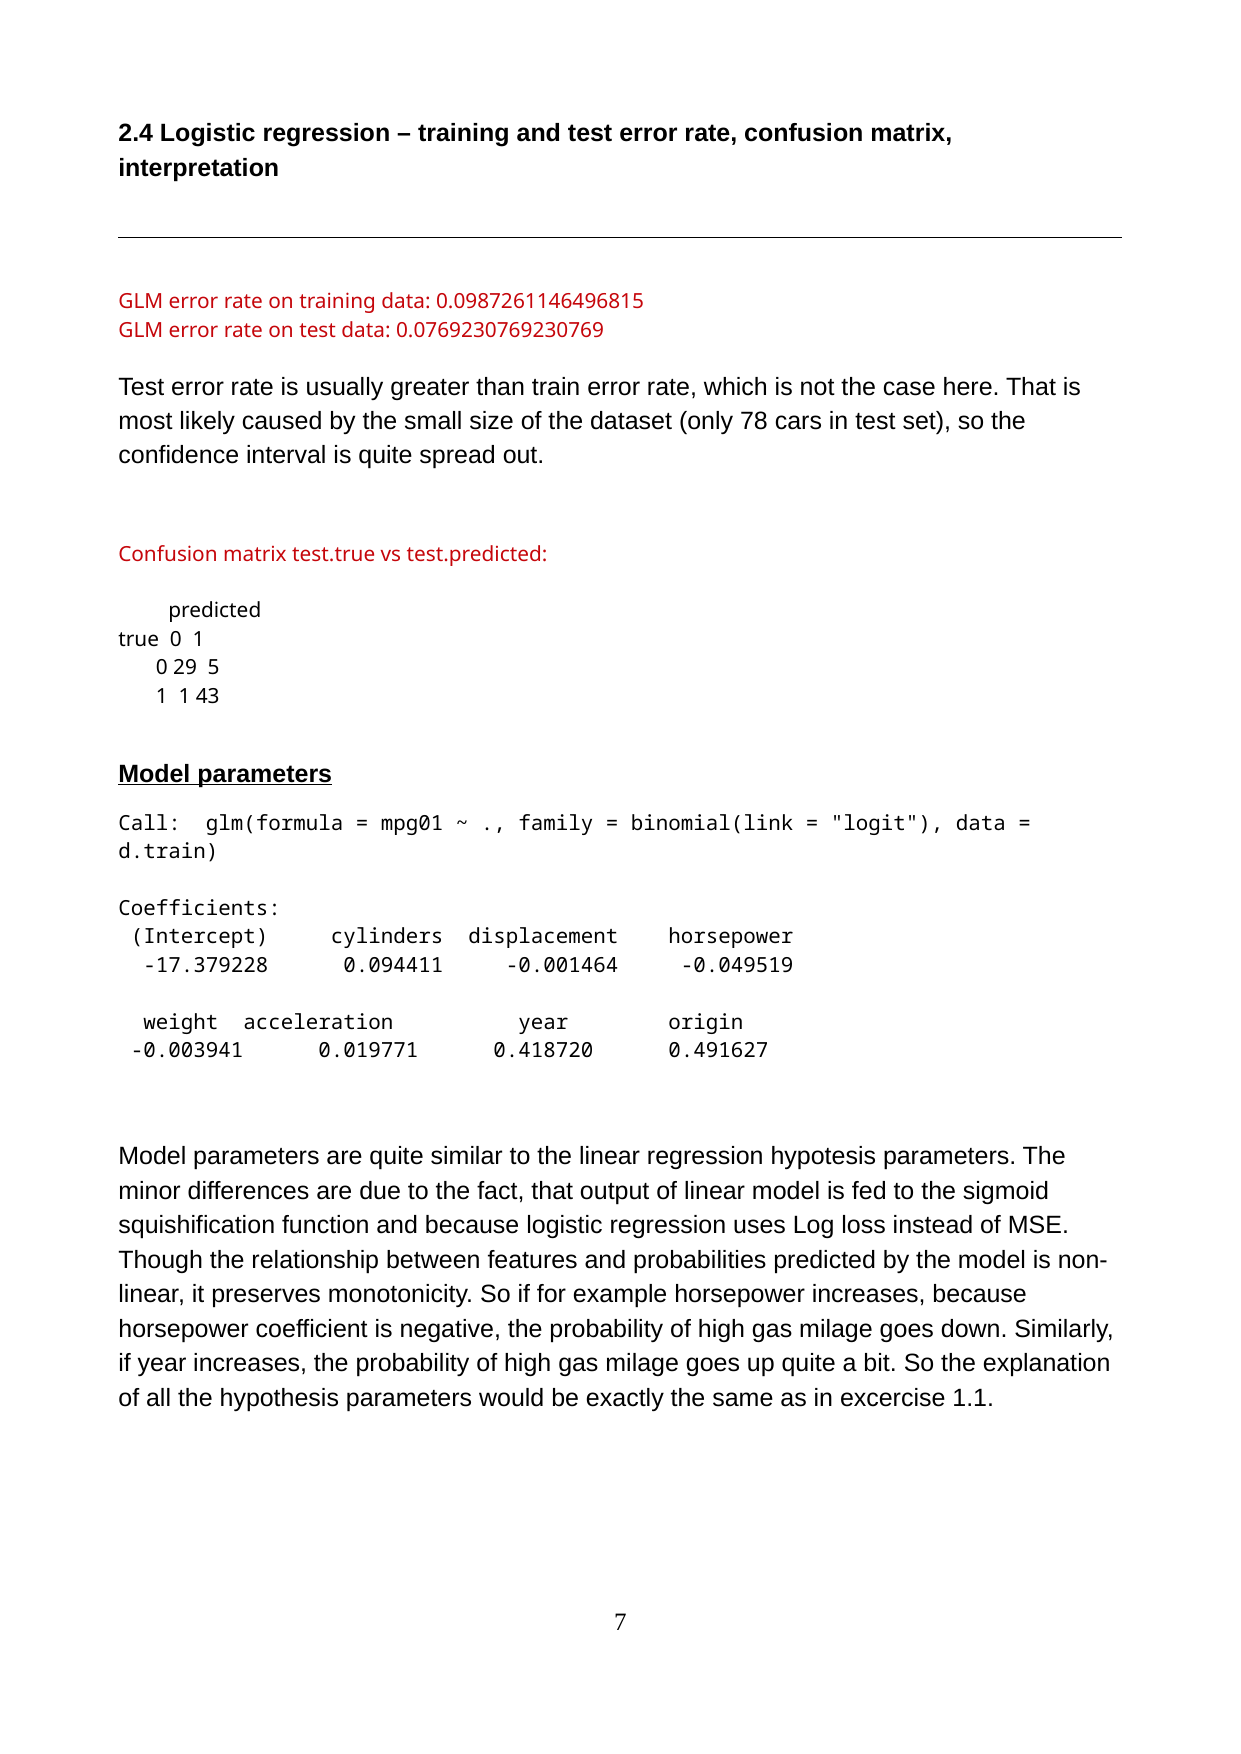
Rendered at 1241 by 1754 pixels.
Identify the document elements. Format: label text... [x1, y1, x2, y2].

text weight acceleration year origin [118, 1007, 1122, 1035]
text GLM error rate on test data: 0.0769230769230769 [118, 315, 1122, 343]
text GLM error rate on training data: 0.0987261146496815 [118, 286, 1122, 315]
text Test error rate is usually greater than train error rate, which is not the case here. That is most likely caused by the small size of the dataset (only 78 cars in test set), so the confidence interval is quite spread out. [118, 372, 1122, 469]
text Confusion matrix test.true vs test.predicted: [118, 539, 1122, 567]
text predicted [118, 596, 1122, 624]
text Coefficients: [118, 893, 1122, 921]
text 0 29 5 [118, 652, 1122, 681]
text Call: glm(formula = mpg01 ~ ., family = binomial(link = "logit"), data = d.train) [118, 808, 1122, 864]
text 1 1 43 [118, 681, 1122, 709]
text -0.003941 0.019771 0.418720 0.491627 [118, 1035, 1122, 1092]
text Model parameters [118, 759, 1122, 787]
text true 0 1 [118, 624, 1122, 652]
text -17.379228 0.094411 -0.001464 -0.049519 [118, 950, 1122, 978]
text Model parameters are quite similar to the linear regression hypotesis parameters. The minor differences are due to the fact, that output of linear model is fed to the sigmoid squishification function and because logistic regression uses Log loss instead of MSE. Though the relationship between features and probabilities predicted by the model is non-linear, it preserves monotonicity. So if for example horsepower increases, because horsepower coefficient is negative, the probability of high gas milage goes down. Similarly, if year increases, the probability of high gas milage goes up quite a bit. So the explanation of all the hypothesis parameters would be exactly the same as in excercise 1.1. [118, 1141, 1122, 1411]
text (Intercept) cylinders displacement horsepower [118, 921, 1122, 950]
text 2.4 Logistic regression – training and test error rate, confusion matrix, interpretation [118, 118, 1122, 181]
